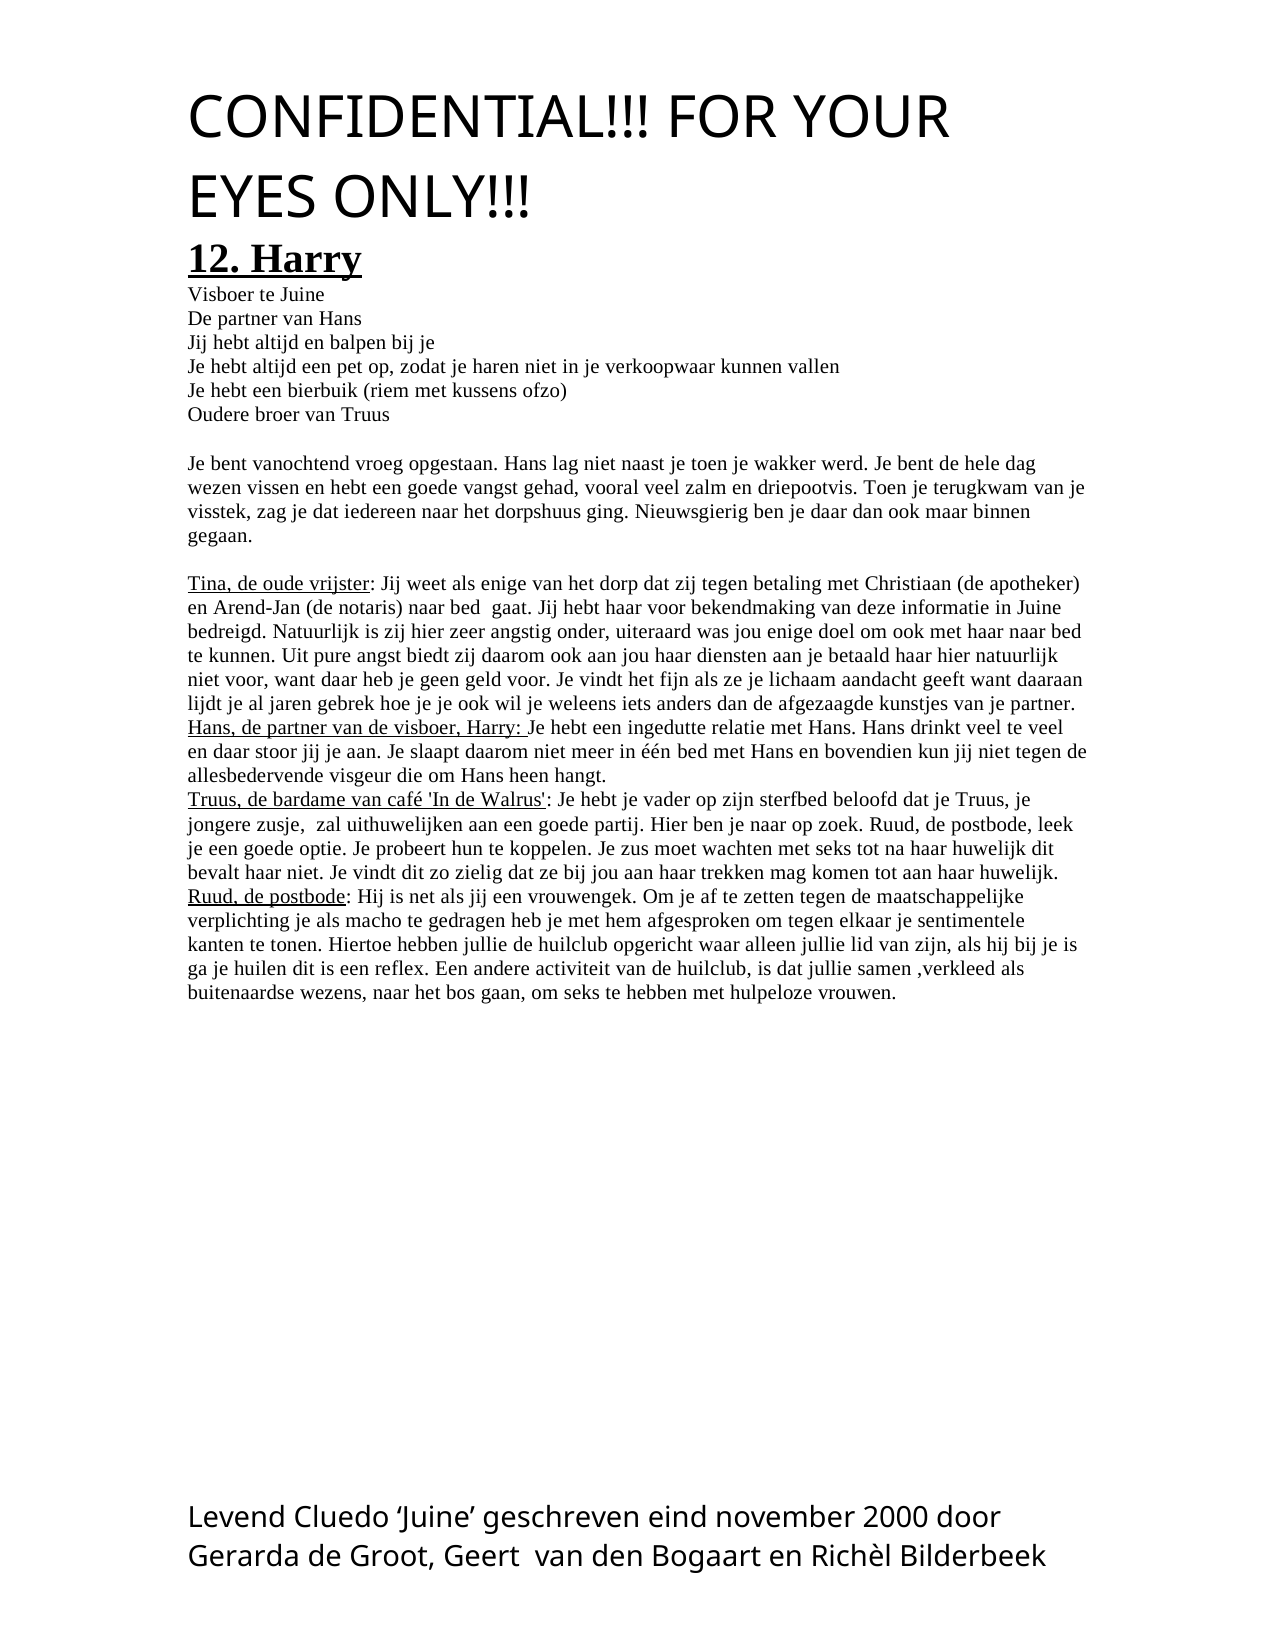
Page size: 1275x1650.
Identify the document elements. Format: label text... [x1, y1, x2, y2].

text De partner van Hans [187, 306, 1087, 330]
text Visboer te Juine [187, 282, 1087, 306]
text Hans, de partner van de visboer, Harry: Je hebt een ingedutte relatie met Hans. Hans drinkt veel te veel en daar stoor jij je aan. Je slaapt daarom niet meer in één bed met Hans en bovendien kun jij niet tegen de allesbedervende visgeur die om Hans heen hangt. [187, 715, 1087, 787]
text Je hebt een bierbuik (riem met kussens ofzo) [187, 378, 1087, 402]
text Tina, de oude vrijster: Jij weet als enige van het dorp dat zij tegen betaling met Christiaan (de apotheker) en Arend-Jan (de notaris) naar bed gaat. Jij hebt haar voor bekendmaking van deze informatie in Juine bedreigd. Natuurlijk is zij hier zeer angstig onder, uiteraard was jou enige doel om ook met haar naar bed te kunnen. Uit pure angst biedt zij daarom ook aan jou haar diensten aan je betaald haar hier natuurlijk niet voor, want daar heb je geen geld voor. Je vindt het fijn als ze je lichaam aandacht geeft want daaraan lijdt je al jaren gebrek hoe je je ook wil je weleens iets anders dan de afgezaagde kunstjes van je partner. [187, 571, 1087, 715]
text Je bent vanochtend vroeg opgestaan. Hans lag niet naast je toen je wakker werd. Je bent de hele dag wezen vissen en hebt een goede vangst gehad, vooral veel zalm en driepootvis. Toen je terugkwam van je visstek, zag je dat iedereen naar het dorpshuus ging. Nieuwsgierig ben je daar dan ook maar binnen gegaan. [187, 450, 1087, 547]
text Je hebt altijd een pet op, zodat je haren niet in je verkoopwaar kunnen vallen [187, 354, 1087, 378]
text Jij hebt altijd en balpen bij je [187, 330, 1087, 354]
text Ruud, de postbode: Hij is net als jij een vrouwengek. Om je af te zetten tegen de maatschappelijke verplichting je als macho te gedragen heb je met hem afgesproken om tegen elkaar je sentimentele kanten te tonen. Hiertoe hebben jullie de huilclub opgericht waar alleen jullie lid van zijn, als hij bij je is ga je huilen dit is een reflex. Een andere activiteit van de huilclub, is dat jullie samen ,verkleed als buitenaardse wezens, naar het bos gaan, om seks te hebben met hulpeloze vrouwen. [187, 883, 1087, 1004]
text Truus, de bardame van café 'In de Walrus': Je hebt je vader op zijn sterfbed beloofd dat je Truus, je jongere zusje, zal uithuwelijken aan een goede partij. Hier ben je naar op zoek. Ruud, de postbode, leek je een goede optie. Je probeert hun te koppelen. Je zus moet wachten met seks tot na haar huwelijk dit bevalt haar niet. Je vindt dit zo zielig dat ze bij jou aan haar trekken mag komen tot aan haar huwelijk. [187, 787, 1087, 883]
text Oudere broer van Truus [187, 402, 1087, 426]
text 12. Harry [187, 234, 1087, 282]
